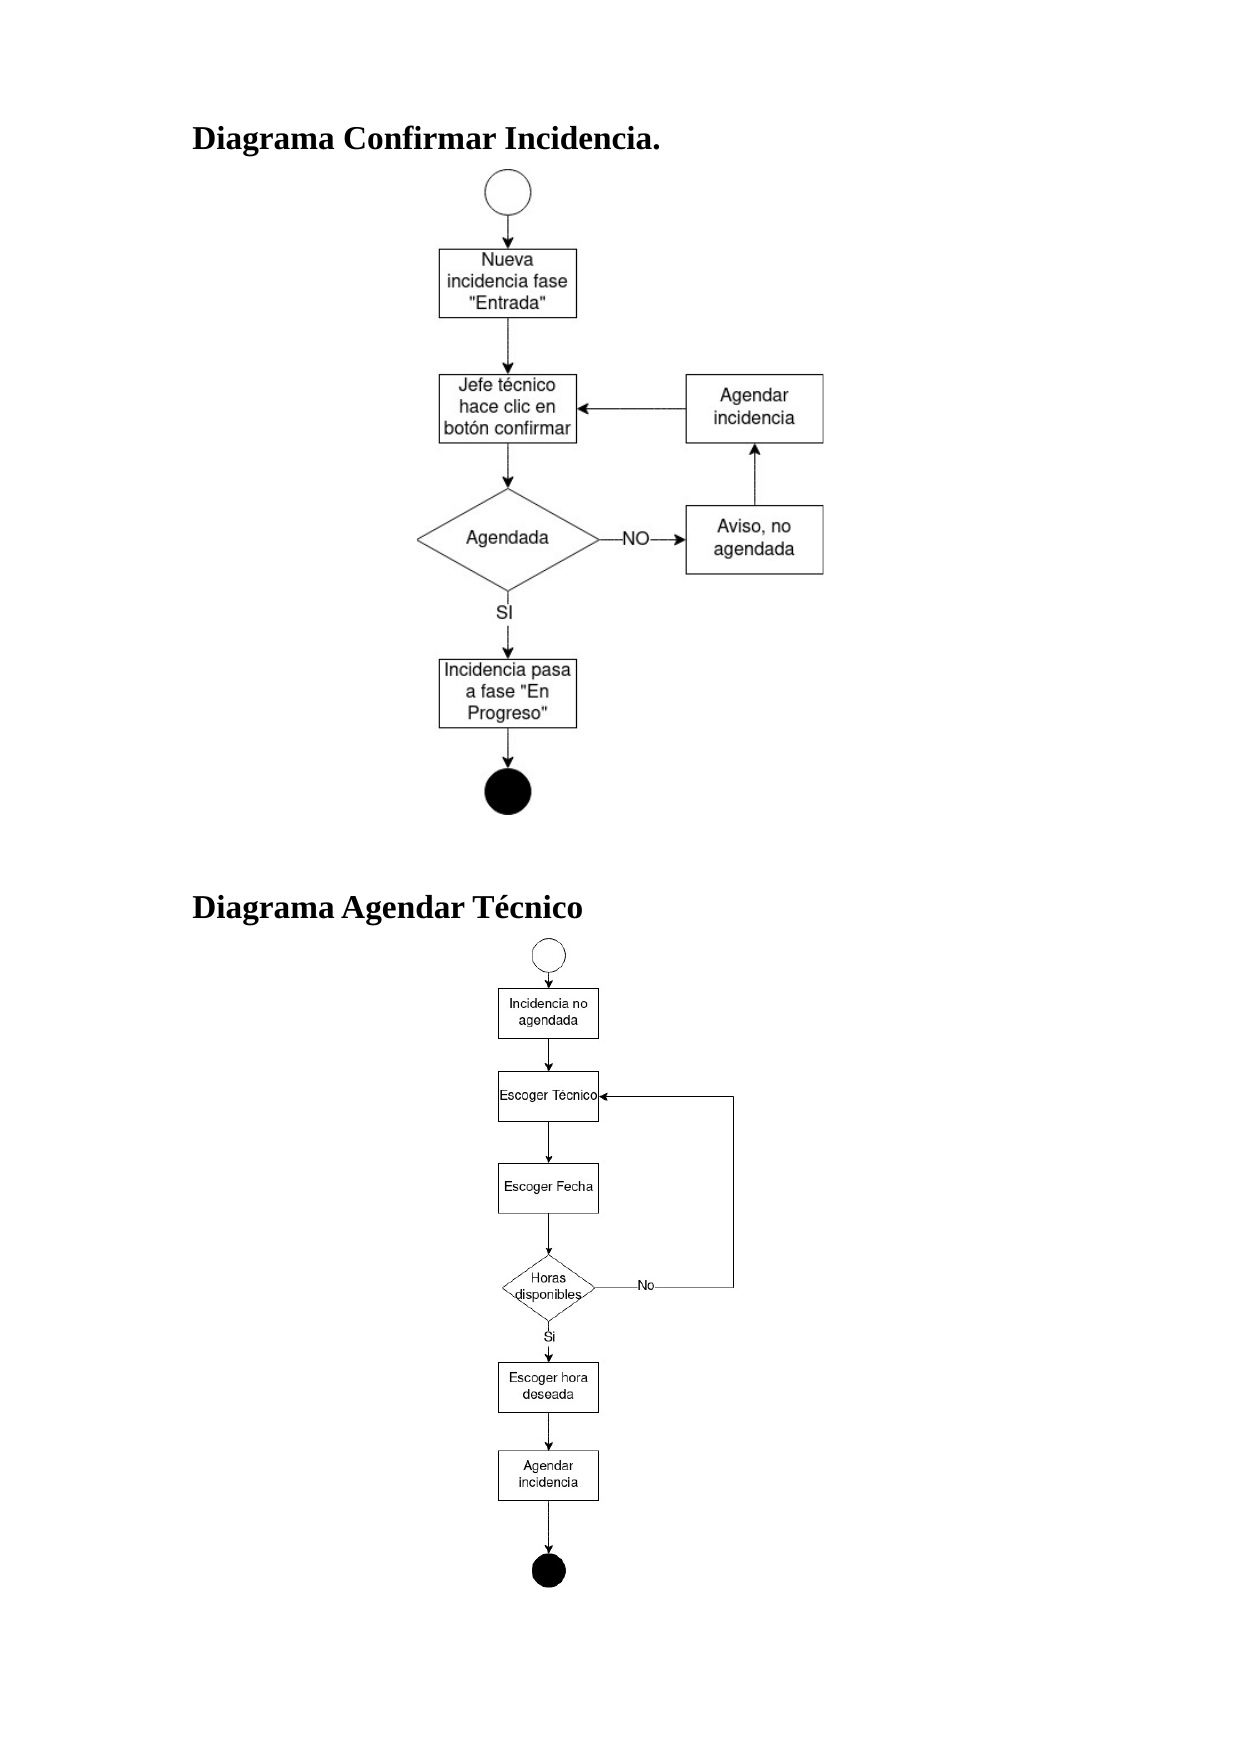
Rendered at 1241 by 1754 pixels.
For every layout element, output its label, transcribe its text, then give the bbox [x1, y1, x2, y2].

picture [498, 938, 743, 1588]
subtitle Diagrama Confirmar Incidencia. [118, 118, 1122, 157]
subtitle Diagrama Agendar Técnico [118, 887, 1122, 926]
picture [416, 169, 824, 815]
